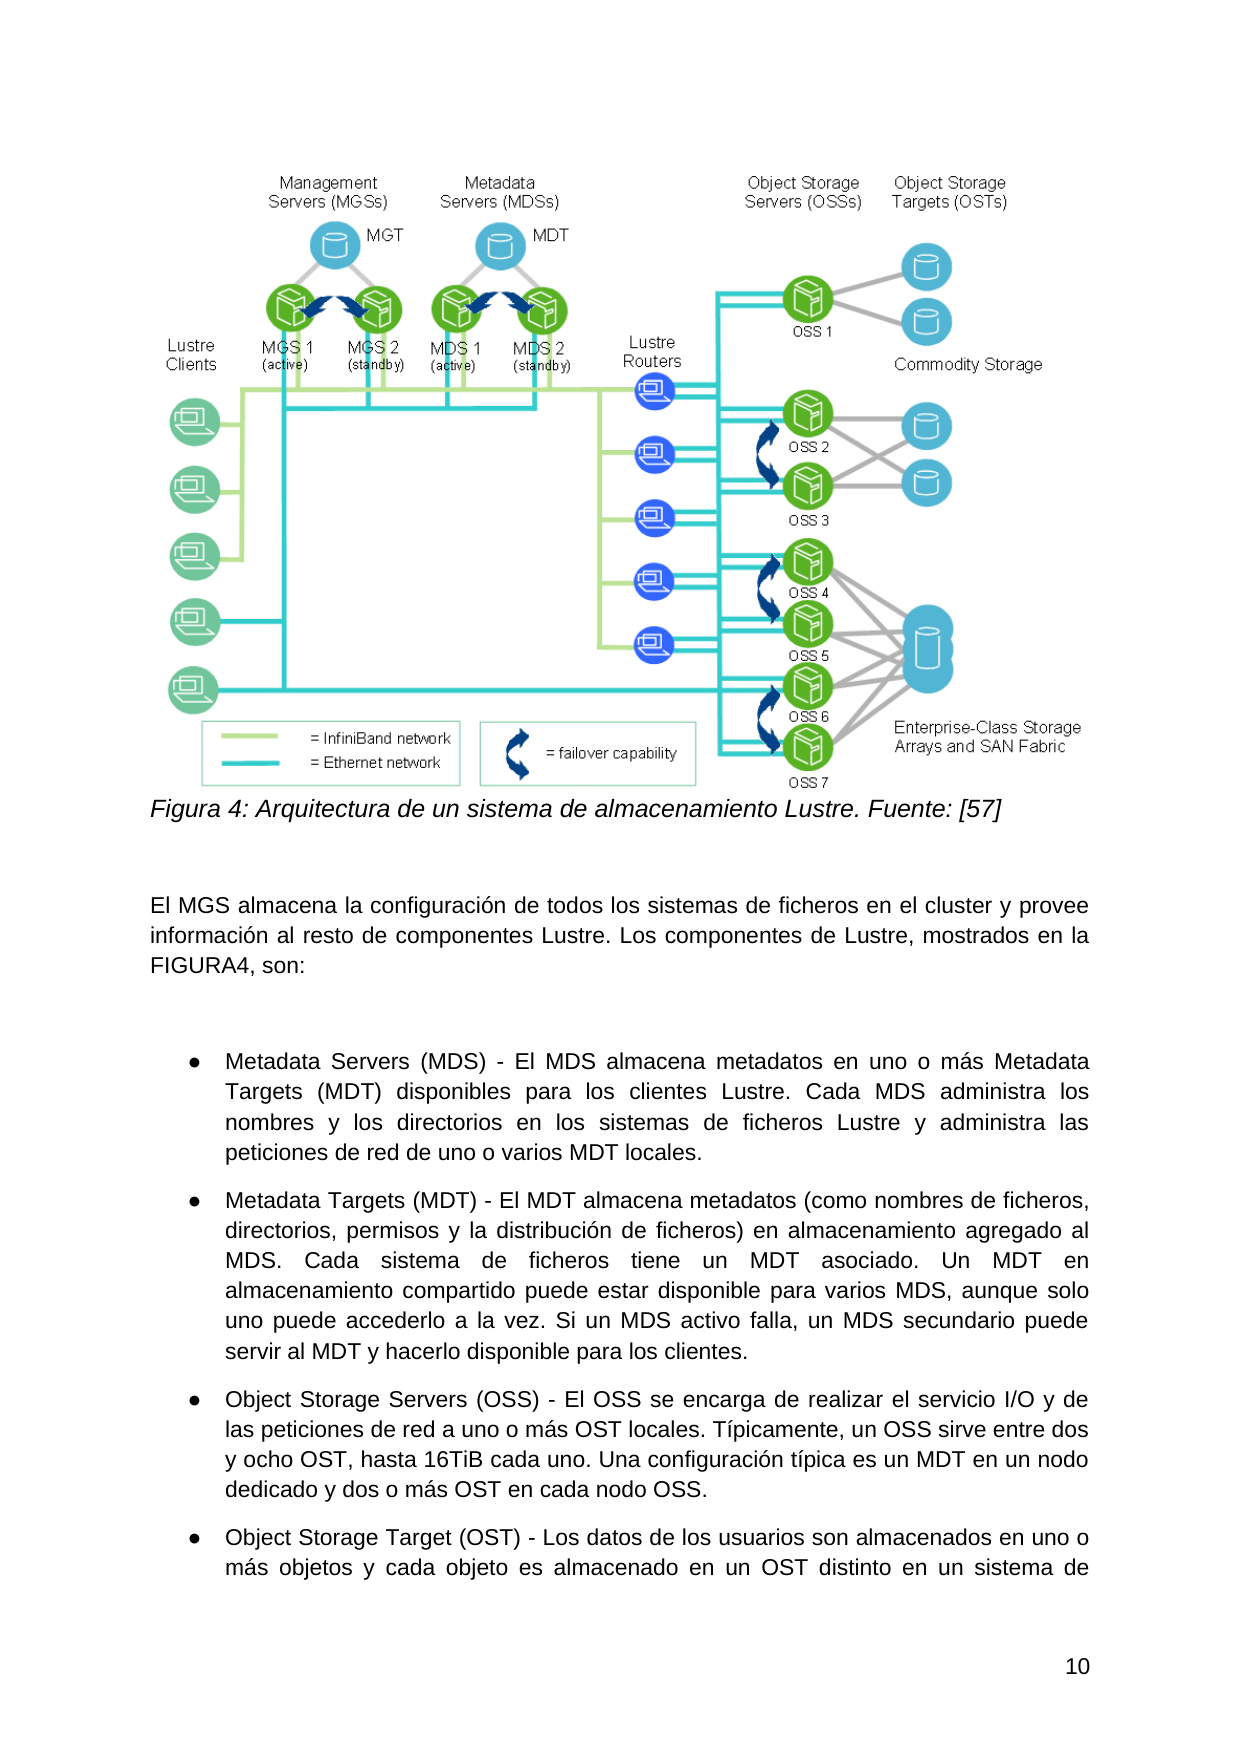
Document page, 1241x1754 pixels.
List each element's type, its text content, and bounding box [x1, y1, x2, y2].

list Object Storage Target (OST) - Los datos de los usuarios son almacenados en uno o más objetos y cada objeto es almacenado en un OST distinto en un sistema de [187, 1524, 1090, 1581]
list Object Storage Servers (OSS) - El OSS se encarga de realizar el servicio I/O y de las peticiones de red a uno o más OST locales. Típicamente, un OSS sirve entre dos y ocho OST, hasta 16TiB cada uno. Una configuración típica es un MDT en un nodo dedicado y dos o más OST en cada nodo OSS. [187, 1386, 1090, 1502]
list Metadata Servers (MDS) - El MDS almacena metadatos en uno o más Metadata Targets (MDT) disponibles para los clientes Lustre. Cada MDS administra los nombres y los directorios en los sistemas de ficheros Lustre y administra las peticiones de red de uno o varios MDT locales. [187, 1048, 1090, 1165]
text Figura 4: Arquitectura de un sistema de almacenamiento Lustre. Fuente: [57] [150, 790, 1090, 822]
text El MGS almacena la configuración de todos los sistemas de ficheros en el cluster y provee información al resto de componentes Lustre. Los componentes de Lustre, mostrados en la FIGURA4, son: [150, 892, 1090, 978]
list Metadata Targets (MDT) - El MDT almacena metadatos (como nombres de ficheros, directorios, permisos y la distribución de ficheros) en almacenamiento agregado al MDS. Cada sistema de ficheros tiene un MDT asociado. Un MDT en almacenamiento compartido puede estar disponible para varios MDS, aunque solo uno puede accederlo a la vez. Si un MDS activo falla, un MDS secundario puede servir al MDT y hacerlo disponible para los clientes. [187, 1187, 1090, 1364]
picture [150, 175, 1091, 790]
